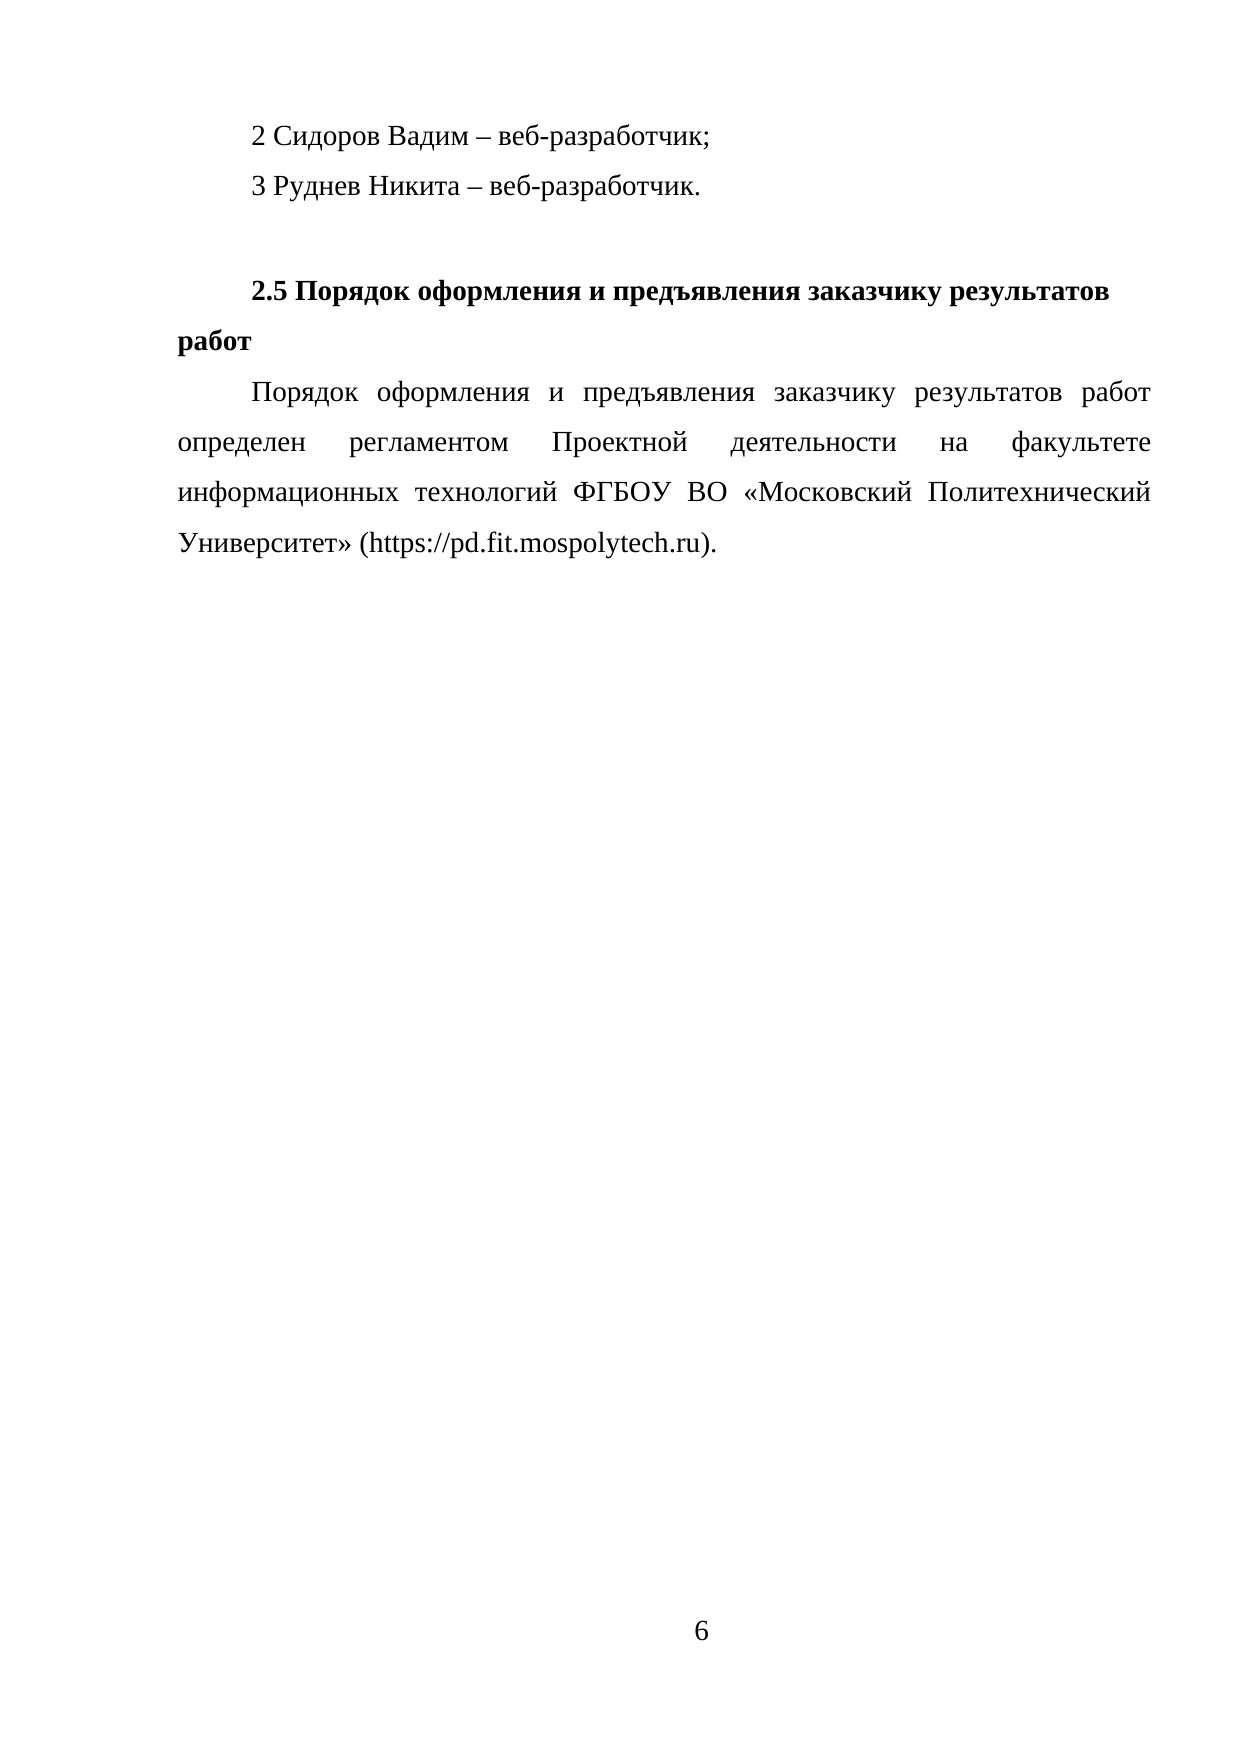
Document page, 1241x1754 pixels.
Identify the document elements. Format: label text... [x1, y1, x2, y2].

list Сидоров Вадим – веб-разработчик; [251, 118, 1152, 152]
subtitle 2.5 Порядок оформления и предъявления заказчику результатов работ [177, 273, 1152, 357]
list Руднев Никита – веб-разработчик. [251, 168, 1152, 202]
text Порядок оформления и предъявления заказчику результатов работ определен регламентом Проектной деятельности на факультете информационных технологий ФГБОУ ВО «Московский Политехнический Университет» (https://pd.fit.mospolytech.ru). [177, 374, 1152, 558]
